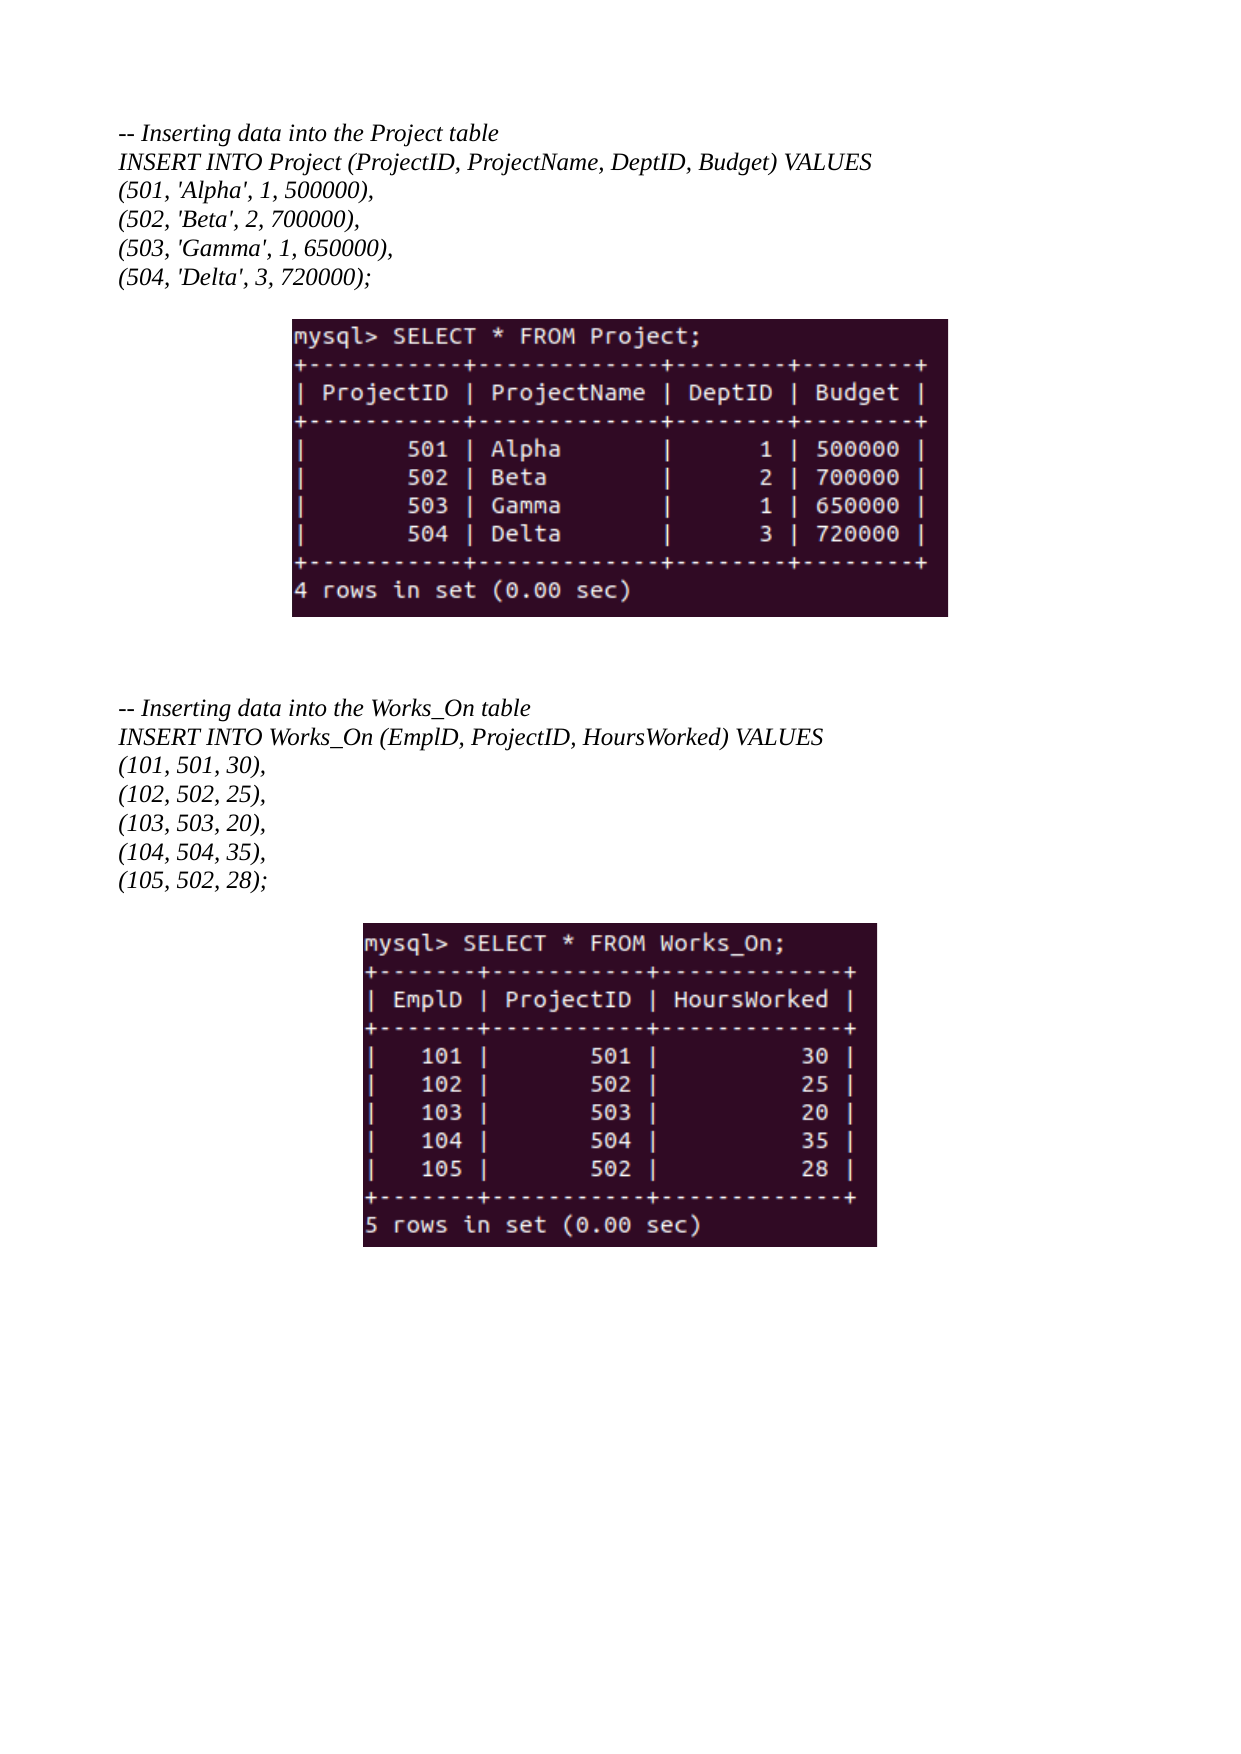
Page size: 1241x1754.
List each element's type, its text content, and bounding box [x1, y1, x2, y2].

picture [363, 923, 878, 1247]
text -- Inserting data into the Works_On table INSERT INTO Works_On (EmplD, ProjectID, HoursWorked) VALUES (101, 501, 30), (102, 502, 25), (103, 503, 20), (104, 504, 35), (105, 502, 28); [118, 693, 1122, 894]
picture [292, 319, 949, 617]
text -- Inserting data into the Project table [118, 118, 1122, 147]
text INSERT INTO Project (ProjectID, ProjectName, DeptID, Budget) VALUES (501, 'Alpha', 1, 500000), (502, 'Beta', 2, 700000), (503, 'Gamma', 1, 650000), [118, 147, 1122, 262]
text (504, 'Delta', 3, 720000); [118, 262, 1122, 291]
